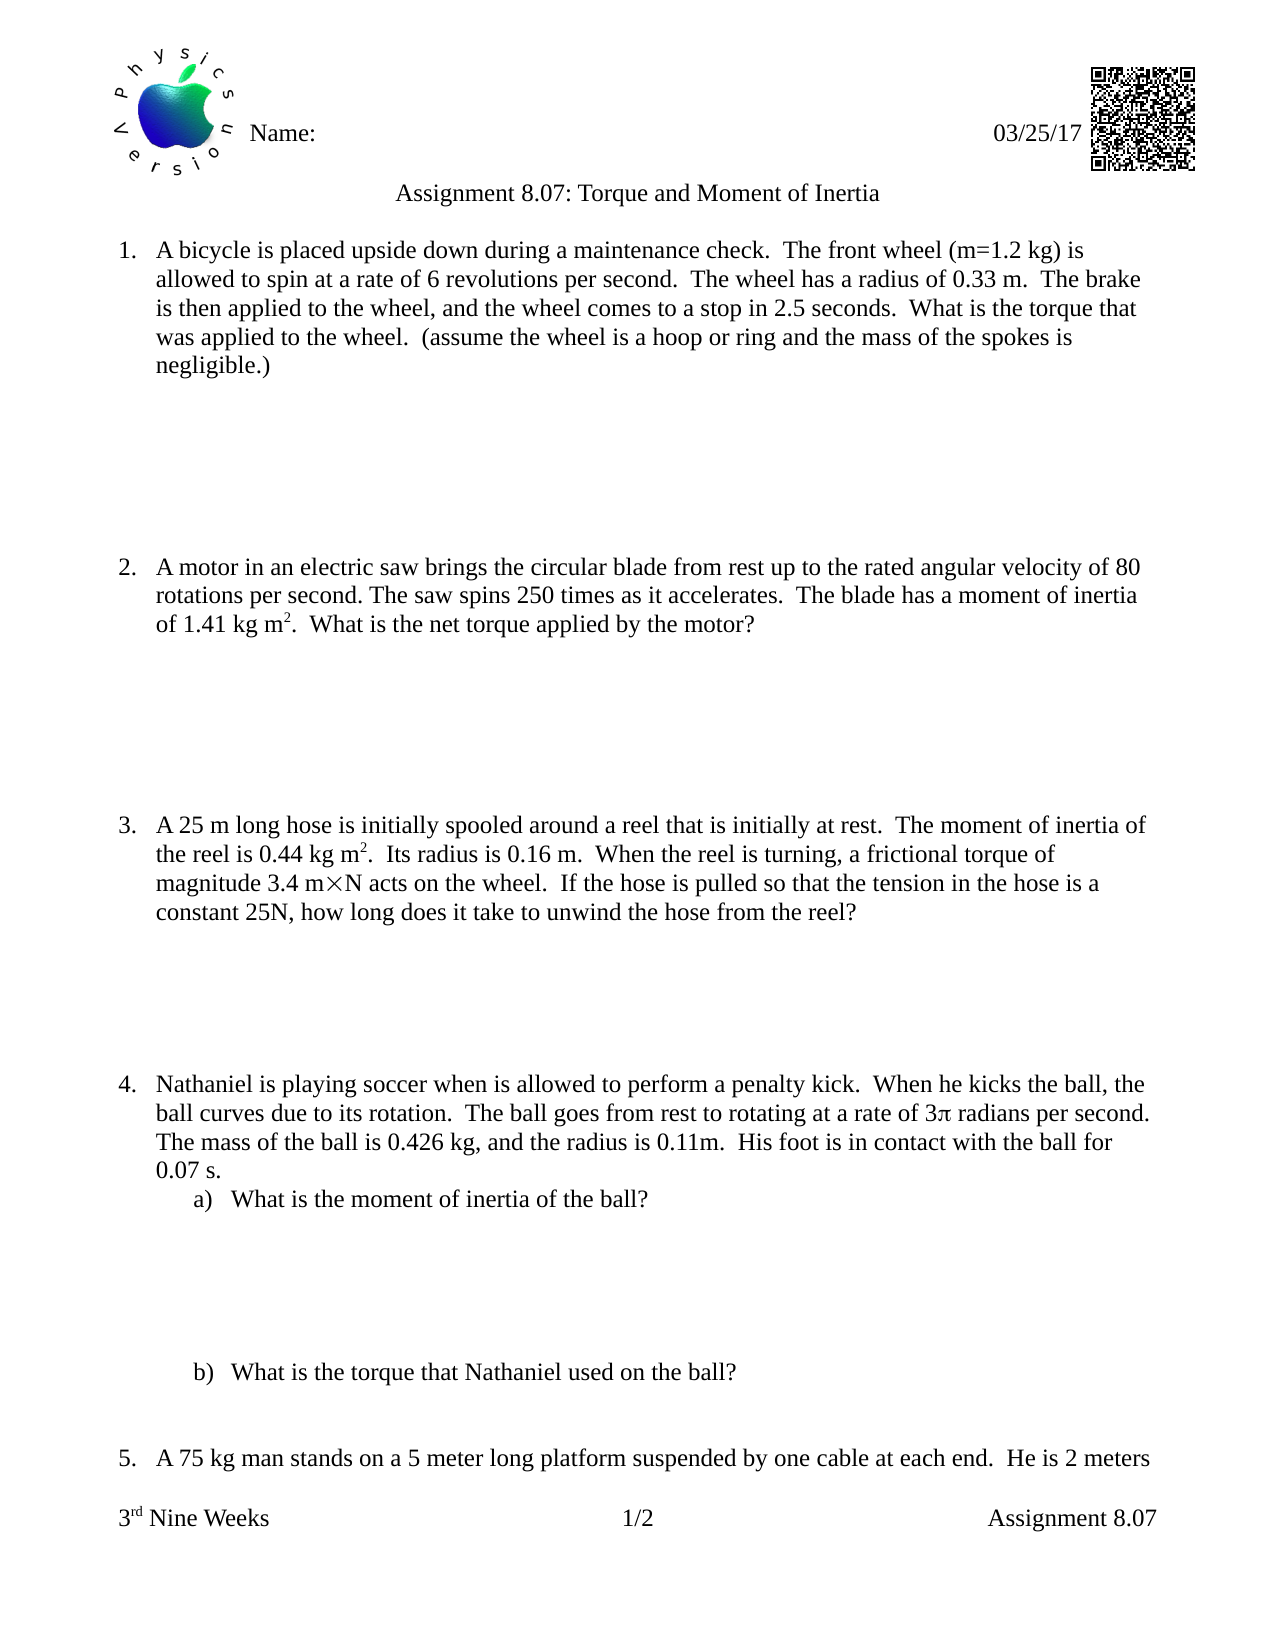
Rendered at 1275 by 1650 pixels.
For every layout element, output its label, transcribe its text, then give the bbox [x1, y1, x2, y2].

list A 75 kg man stands on a 5 meter long platform suspended by one cable at each end. He is 2 meters [118, 1443, 1157, 1472]
list What is the moment of inertia of the ball? [193, 1184, 1157, 1213]
text Assignment 8.07: Torque and Moment of Inertia [118, 176, 1157, 207]
list A motor in an electric saw brings the circular blade from rest up to the rated angular velocity of 80 rotations per second. The saw spins 250 times as it accelerates. The blade has a moment of inertia of 1.41 kg m2. What is the net torque applied by the motor? [118, 552, 1157, 638]
list What is the torque that Nathaniel used on the ball? [193, 1357, 1157, 1386]
picture [113, 48, 234, 176]
list A bicycle is placed upside down during a maintenance check. The front wheel (m=1.2 kg) is allowed to spin at a rate of 6 revolutions per second. The wheel has a radius of 0.33 m. The brake is then applied to the wheel, and the wheel comes to a stop in 2.5 seconds. What is the torque that was applied to the wheel. (assume the wheel is a hoop or ring and the mass of the spokes is negligible.) [118, 236, 1157, 379]
list A 25 m long hose is initially spooled around a reel that is initially at rest. The moment of inertia of the reel is 0.44 kg m2. Its radius is 0.16 m. When the reel is turning, a frictional torque of magnitude 3.4 m´N acts on the wheel. If the hose is pulled so that the tension in the hose is a constant 25N, how long does it take to unwind the hose from the reel? [118, 811, 1157, 926]
list Nathaniel is playing soccer when is allowed to perform a penalty kick. When he kicks the ball, the ball curves due to its rotation. The ball goes from rest to rotating at a rate of 3p radians per second. The mass of the ball is 0.426 kg, and the radius is 0.11m. His foot is in contact with the ball for 0.07 s. [118, 1069, 1157, 1184]
picture [1082, 58, 1203, 179]
